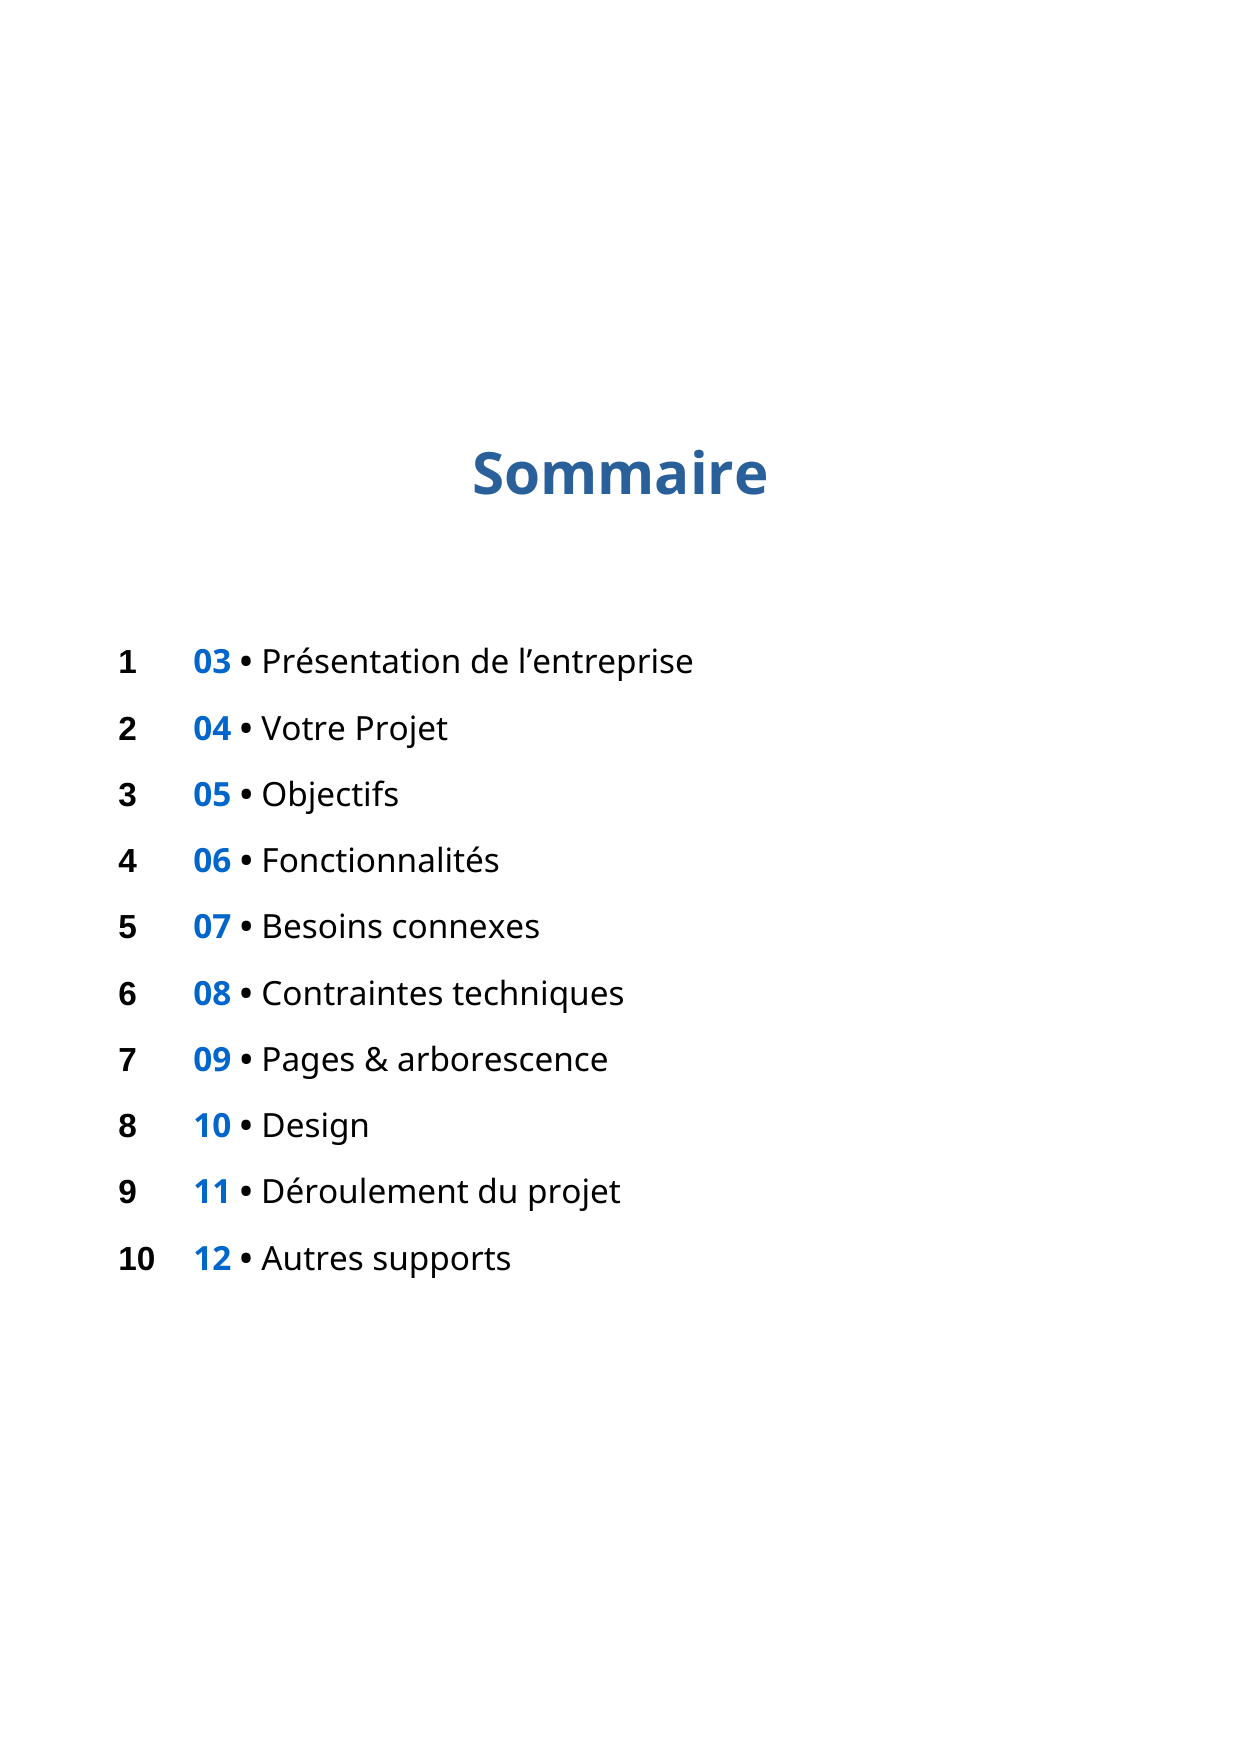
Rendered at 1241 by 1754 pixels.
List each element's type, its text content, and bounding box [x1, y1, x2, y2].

title Sommaire [118, 432, 1122, 512]
subtitle 08 • Contraintes techniques [118, 969, 1122, 1015]
subtitle 11 • Déroulement du projet [118, 1168, 1122, 1213]
table_cell [609, 118, 1111, 407]
subtitle 10 • Design [118, 1102, 1122, 1147]
subtitle 03 • Présentation de l’entreprise [118, 638, 1122, 683]
subtitle 04 • Votre Projet [118, 704, 1122, 750]
subtitle 05 • Objectifs [118, 771, 1122, 816]
subtitle 07 • Besoins connexes [118, 903, 1122, 948]
subtitle 06 • Fonctionnalités [118, 837, 1122, 882]
subtitle 09 • Pages & arborescence [118, 1036, 1122, 1081]
subtitle 12 • Autres supports [118, 1234, 1122, 1280]
table_cell [107, 118, 609, 407]
